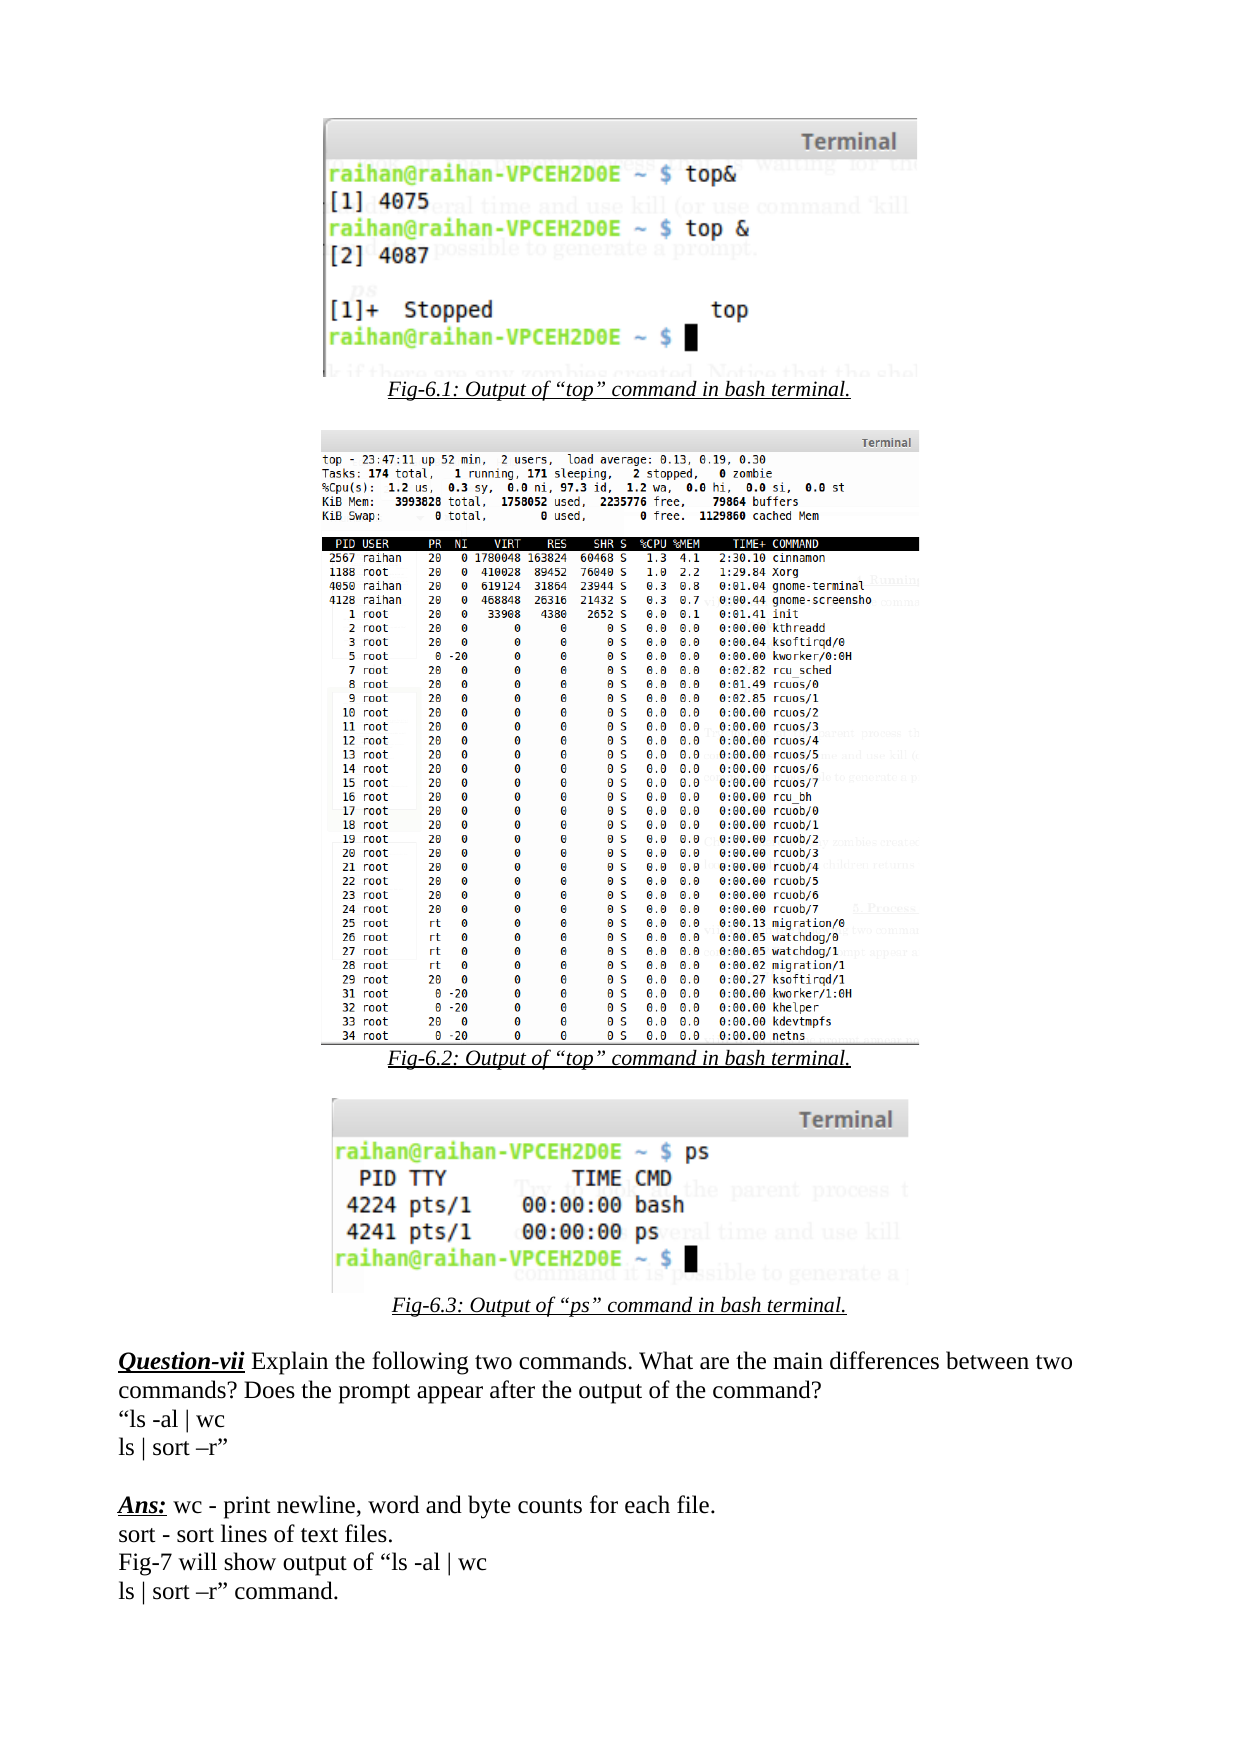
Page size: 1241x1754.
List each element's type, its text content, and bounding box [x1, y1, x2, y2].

text sort - sort lines of text files. [118, 1519, 1122, 1547]
picture [321, 430, 920, 1045]
text Question-vii Explain the following two commands. What are the main differences between two [118, 1346, 1122, 1375]
picture [331, 1098, 909, 1293]
text Ans: wc - print newline, word and byte counts for each file. [118, 1490, 1122, 1519]
text commands? Does the prompt appear after the output of the command? [118, 1375, 1122, 1404]
text Fig-6.2: Output of “top” command in bash terminal. [118, 430, 1122, 1070]
text Fig-7 will show output of “ls -al | wc [118, 1547, 1122, 1576]
text ls | sort –r” [118, 1432, 1122, 1461]
text Fig-6.1: Output of “top” command in bash terminal. [118, 118, 1122, 401]
picture [323, 118, 918, 377]
text ls | sort –r” command. [118, 1576, 1122, 1605]
text Fig-6.3: Output of “ps” command in bash terminal. [118, 1098, 1122, 1317]
text “ls -al | wc [118, 1404, 1122, 1432]
